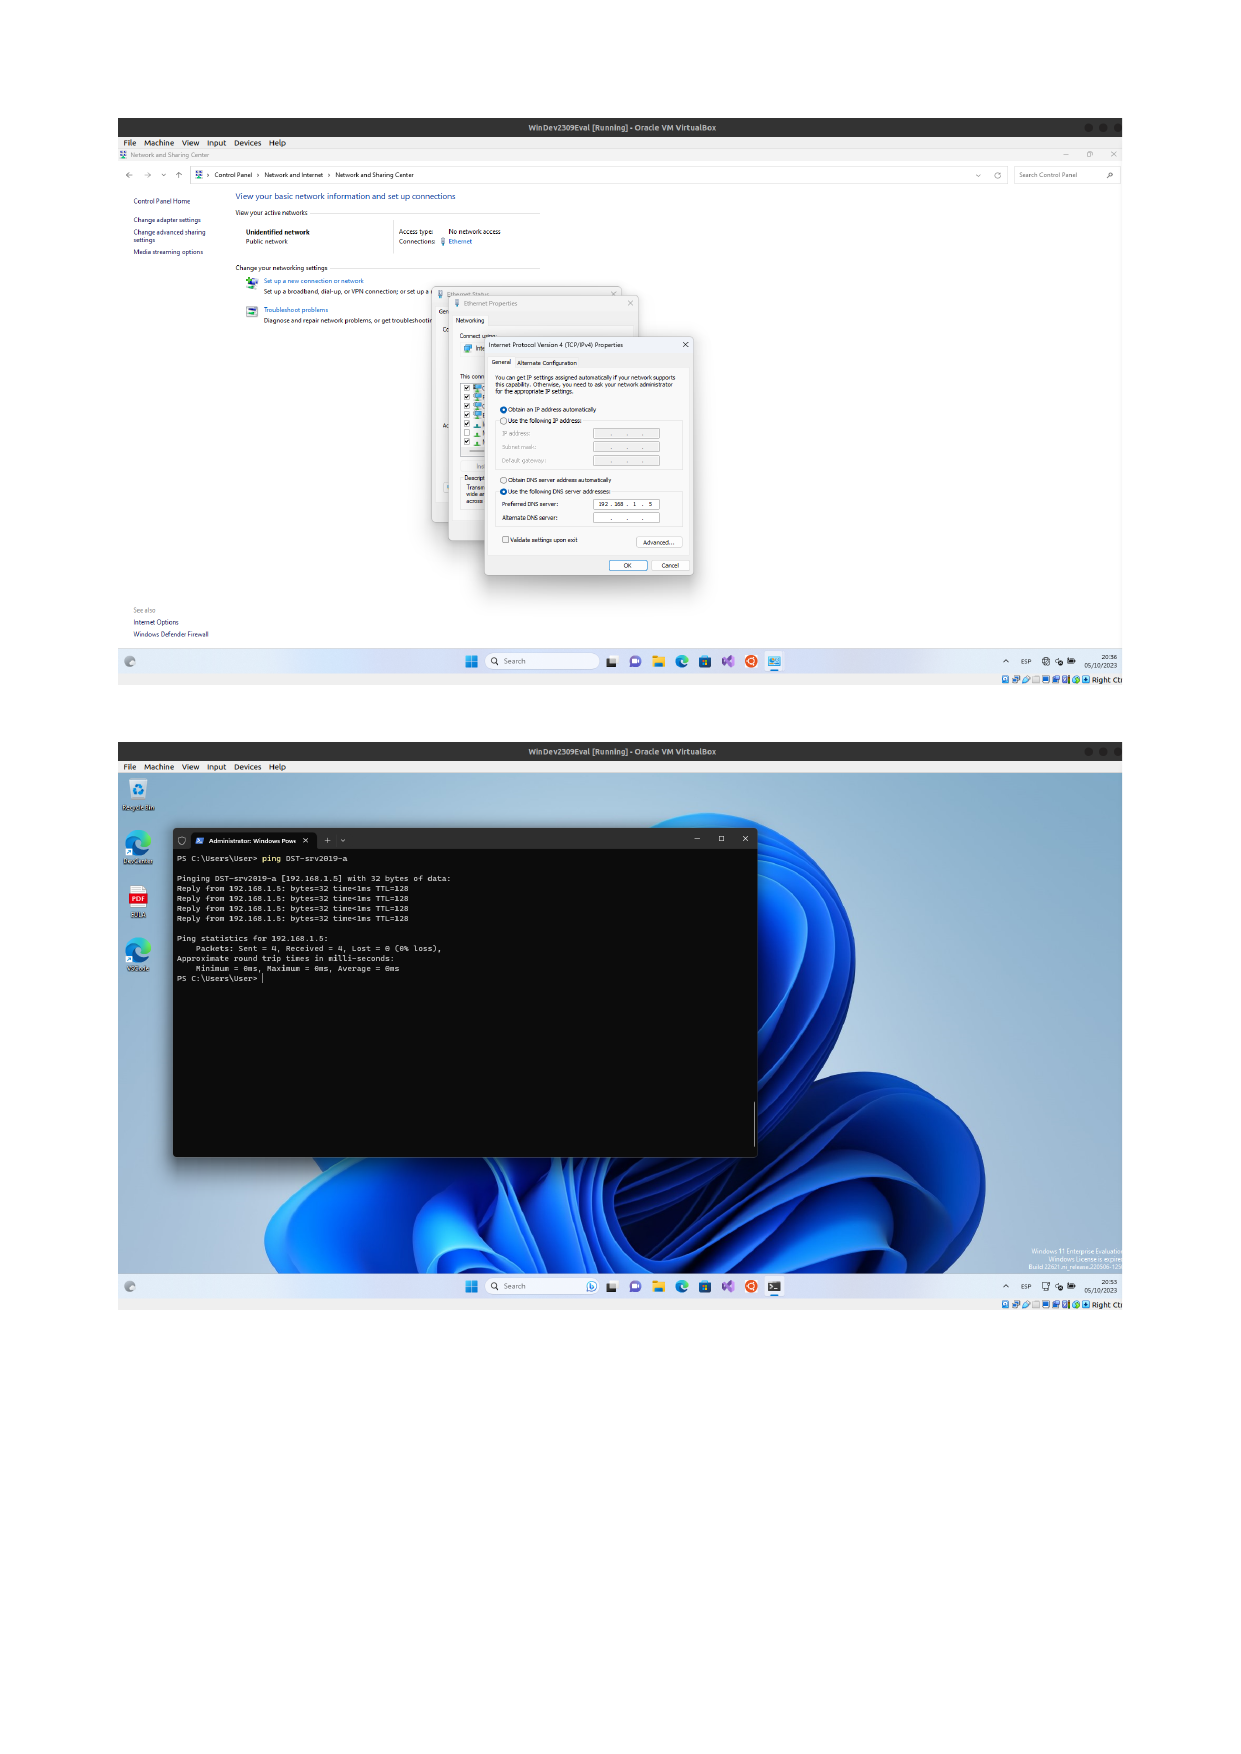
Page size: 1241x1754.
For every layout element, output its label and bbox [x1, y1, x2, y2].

picture [118, 742, 1123, 1310]
picture [118, 118, 1123, 685]
